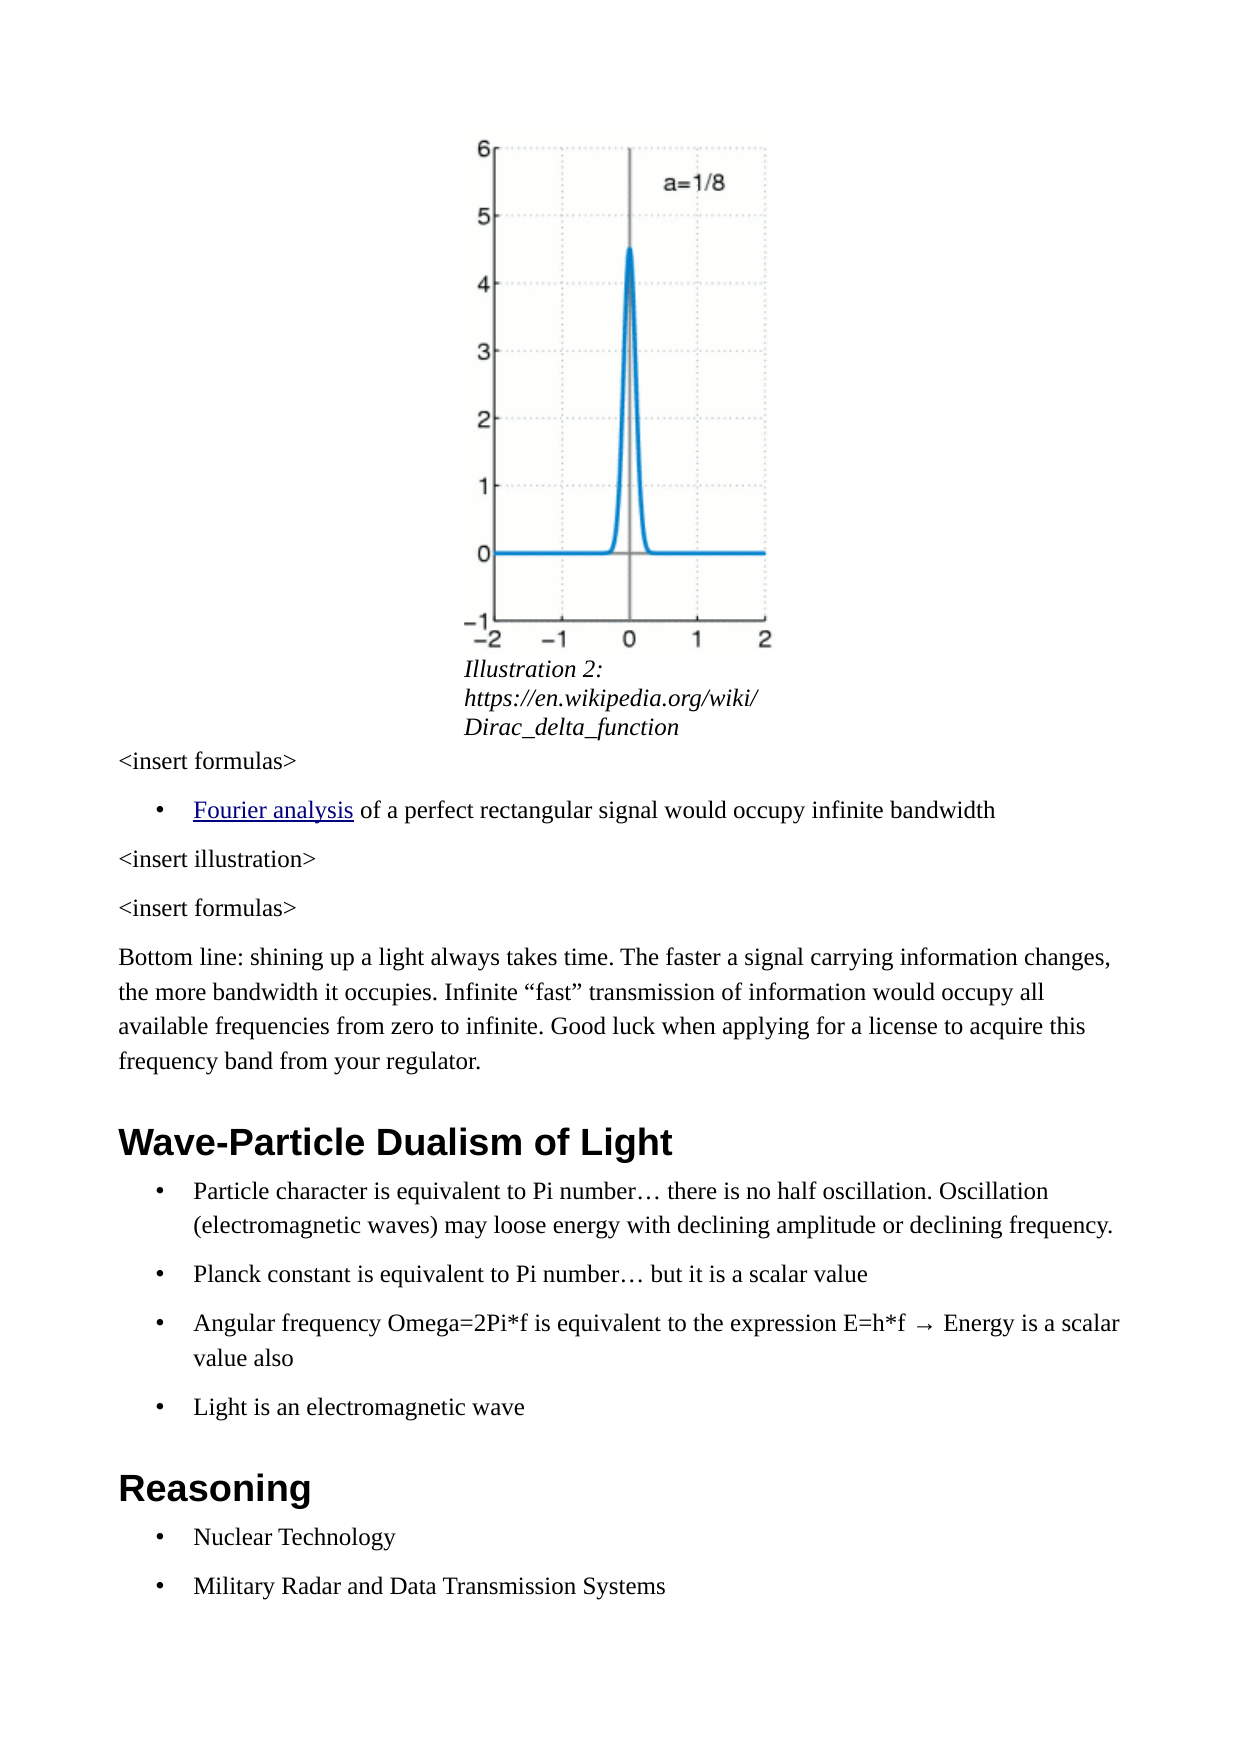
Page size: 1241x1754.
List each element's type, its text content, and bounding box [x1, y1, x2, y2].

text Bottom line: shining up a light always takes time. The faster a signal carrying information changes, the more bandwidth it occupies. Infinite “fast” transmission of information would occupy all available frequencies from zero to infinite. Good luck when applying for a license to acquire this frequency band from your regulator. [118, 942, 1122, 1074]
subtitle Reasoning [118, 1466, 1122, 1510]
text <insert illustration> [118, 844, 1122, 873]
list Fourier analysis of a perfect rectangular signal would occupy infinite bandwidth [156, 795, 1122, 824]
list Light is an electromagnetic wave [156, 1392, 1122, 1421]
text <insert formulas> [118, 118, 1122, 775]
picture [463, 130, 777, 654]
text Illustration 2: https://en.wikipedia.org/wiki/Dirac_delta_function [464, 654, 776, 740]
list Planck constant is equivalent to Pi number… but it is a scalar value [156, 1259, 1122, 1288]
list Angular frequency Omega=2Pi*f is equivalent to the expression E=h*f → Energy is a scalar value also [156, 1308, 1122, 1372]
list Particle character is equivalent to Pi number… there is no half oscillation. Oscillation (electromagnetic waves) may loose energy with declining amplitude or declining frequency. [156, 1176, 1122, 1239]
list Military Radar and Data Transmission Systems [156, 1571, 1122, 1600]
list Nuclear Technology [156, 1522, 1122, 1551]
subtitle Wave-Particle Dualism of Light [118, 1120, 1122, 1163]
text <insert formulas> [118, 893, 1122, 922]
